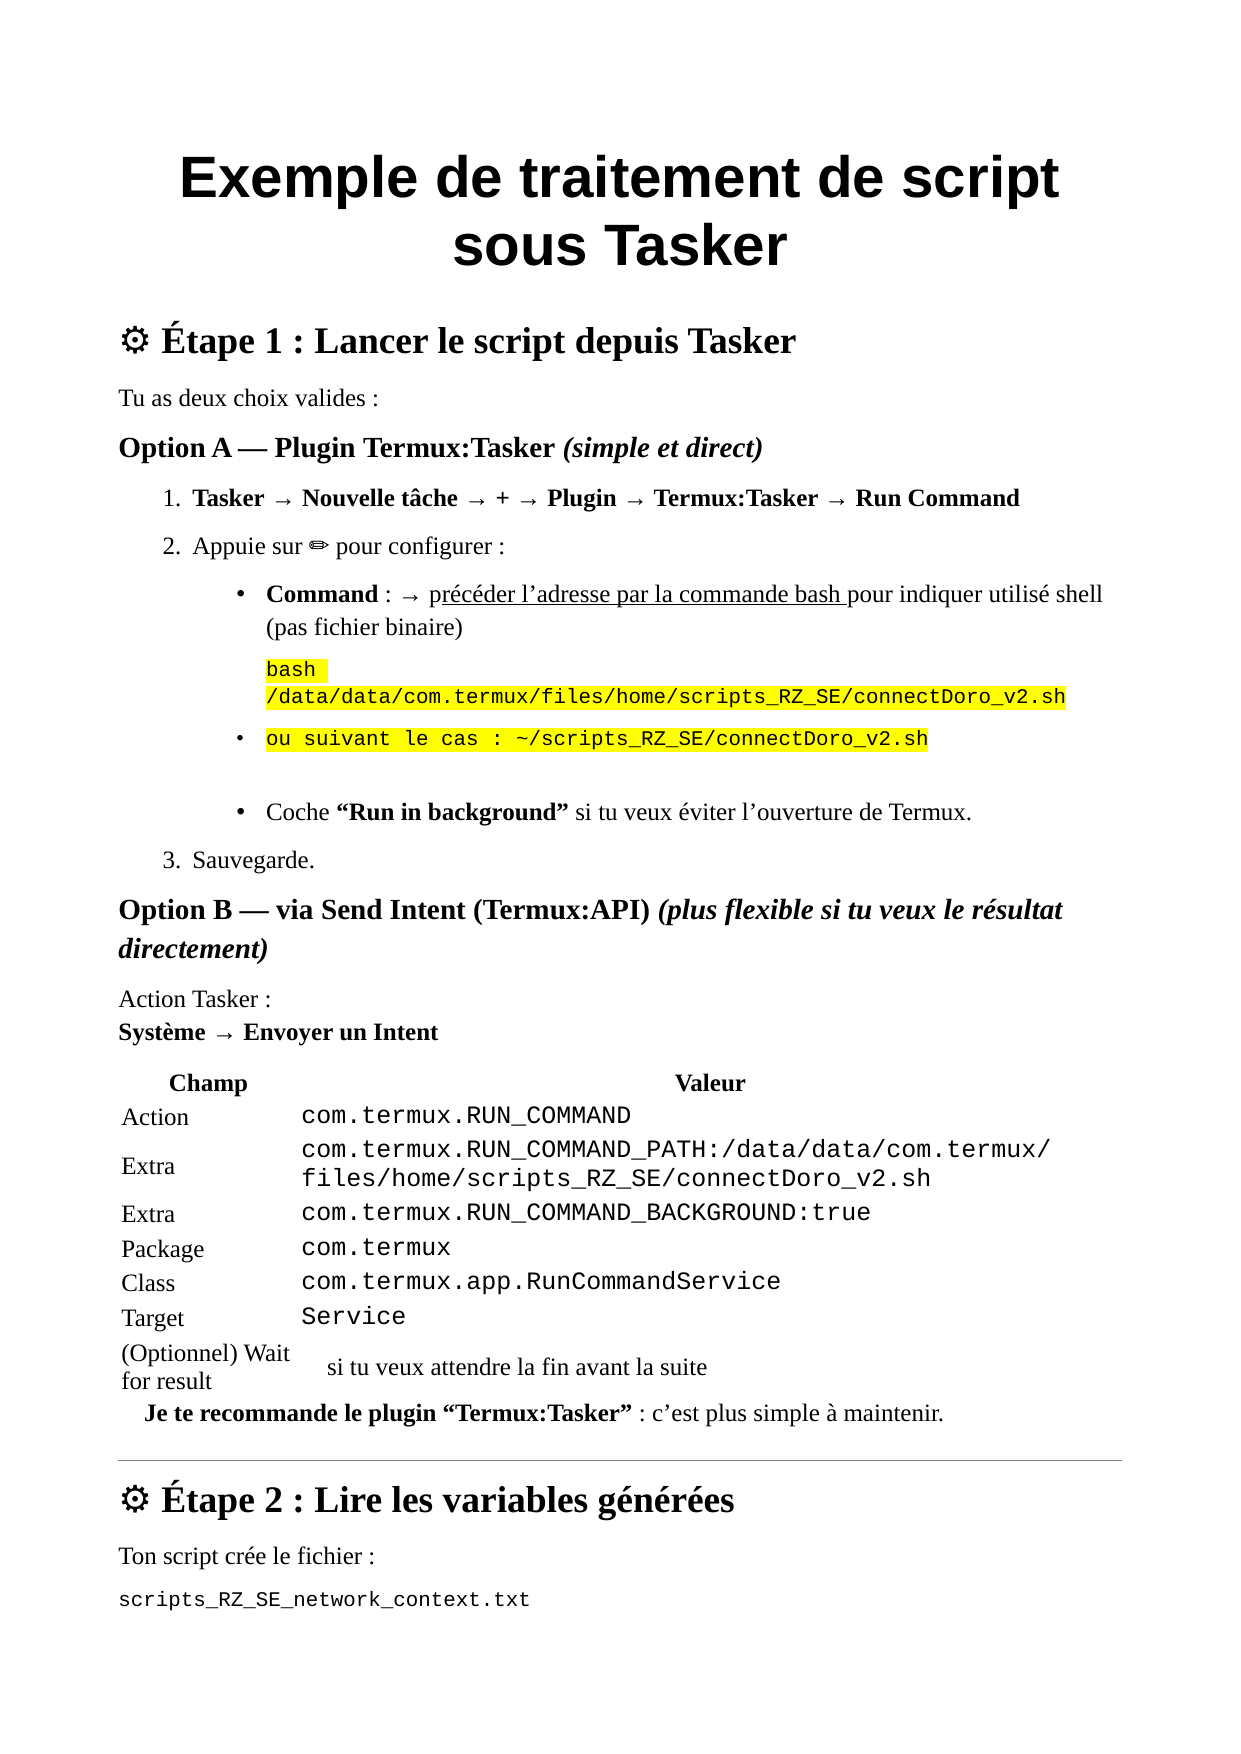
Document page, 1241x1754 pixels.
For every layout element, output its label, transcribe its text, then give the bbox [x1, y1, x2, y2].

text scripts_RZ_SE_network_context.txt [118, 1589, 1122, 1612]
text Tu as deux choix valides : [118, 383, 1122, 411]
list Command : → précéder l’adresse par la commande bash pour indiquer utilisé shell (pas fichier binaire) [236, 579, 1122, 640]
table_cell com.termux.app.RunCommandService [298, 1266, 1122, 1300]
table_header Champ [118, 1065, 298, 1099]
table_cell Target [118, 1300, 298, 1335]
table_cell Class [118, 1266, 298, 1300]
table_header Valeur [298, 1065, 1122, 1099]
table_cell ✅ si tu veux attendre la fin avant la suite [298, 1335, 1122, 1398]
subtitle ⚙️ Étape 2 : Lire les variables générées [118, 1477, 1122, 1520]
table_cell Extra [118, 1196, 298, 1231]
table_cell Package [118, 1231, 298, 1266]
table_cell (Optionnel) Wait for result [118, 1335, 298, 1398]
table_cell com.termux.RUN_COMMAND [298, 1099, 1122, 1134]
list bash /data/data/com.termux/files/home/scripts_RZ_SE/connectDoro_v2.sh [236, 659, 1122, 710]
subtitle Option A — Plugin Termux:Tasker (simple et direct) [118, 430, 1122, 464]
list Tasker → Nouvelle tâche → + → Plugin → Termux:Tasker → Run Command [162, 483, 1122, 512]
table_cell Extra [118, 1134, 298, 1196]
text ✅ Je te recommande le plugin “Termux:Tasker” : c’est plus simple à maintenir. [118, 1398, 1122, 1427]
table_cell Action [118, 1099, 298, 1134]
subtitle Option B — via Send Intent (Termux:API) (plus flexible si tu veux le résultat directement) [118, 892, 1122, 964]
text Action Tasker : Système → Envoyer un Intent [118, 984, 1122, 1046]
table_cell com.termux.RUN_COMMAND_PATH:/data/data/com.termux/files/home/scripts_RZ_SE/connectDoro_v2.sh [298, 1134, 1122, 1196]
text Ton script crée le fichier : [118, 1541, 1122, 1570]
title Exemple de traitement de script sous Tasker [118, 143, 1122, 277]
table_cell com.termux.RUN_COMMAND_BACKGROUND:true [298, 1196, 1122, 1231]
subtitle ⚙️ Étape 1 : Lancer le script depuis Tasker [118, 318, 1122, 362]
list Sauvegarde. [162, 845, 1122, 873]
list ou suivant le cas : ~/scripts_RZ_SE/connectDoro_v2.sh [236, 728, 1122, 779]
list Appuie sur ✏️ pour configurer : [162, 531, 1122, 560]
table_cell Service [298, 1300, 1122, 1335]
table_cell com.termux [298, 1231, 1122, 1266]
list Coche “Run in background” si tu veux éviter l’ouverture de Termux. [236, 797, 1122, 826]
